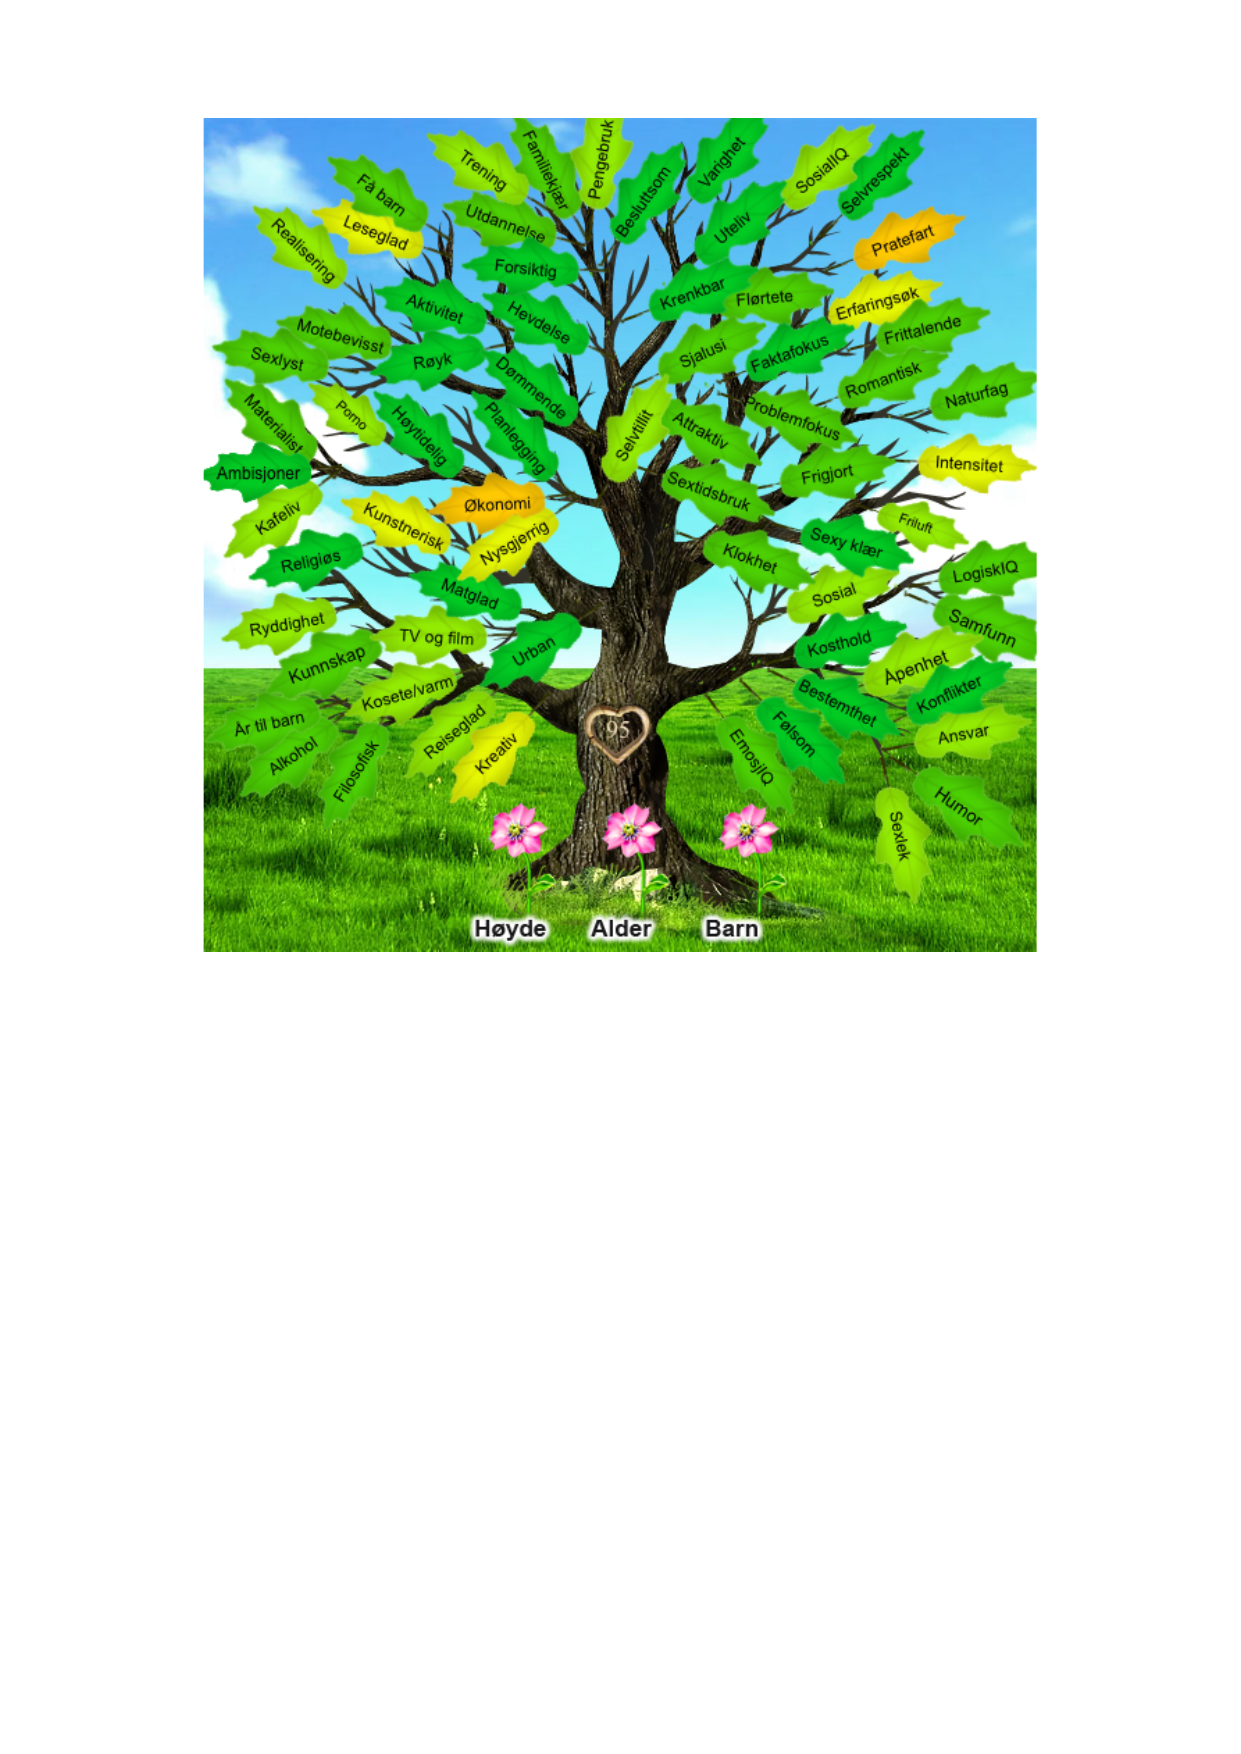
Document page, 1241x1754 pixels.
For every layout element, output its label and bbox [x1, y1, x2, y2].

picture [203, 118, 1037, 952]
